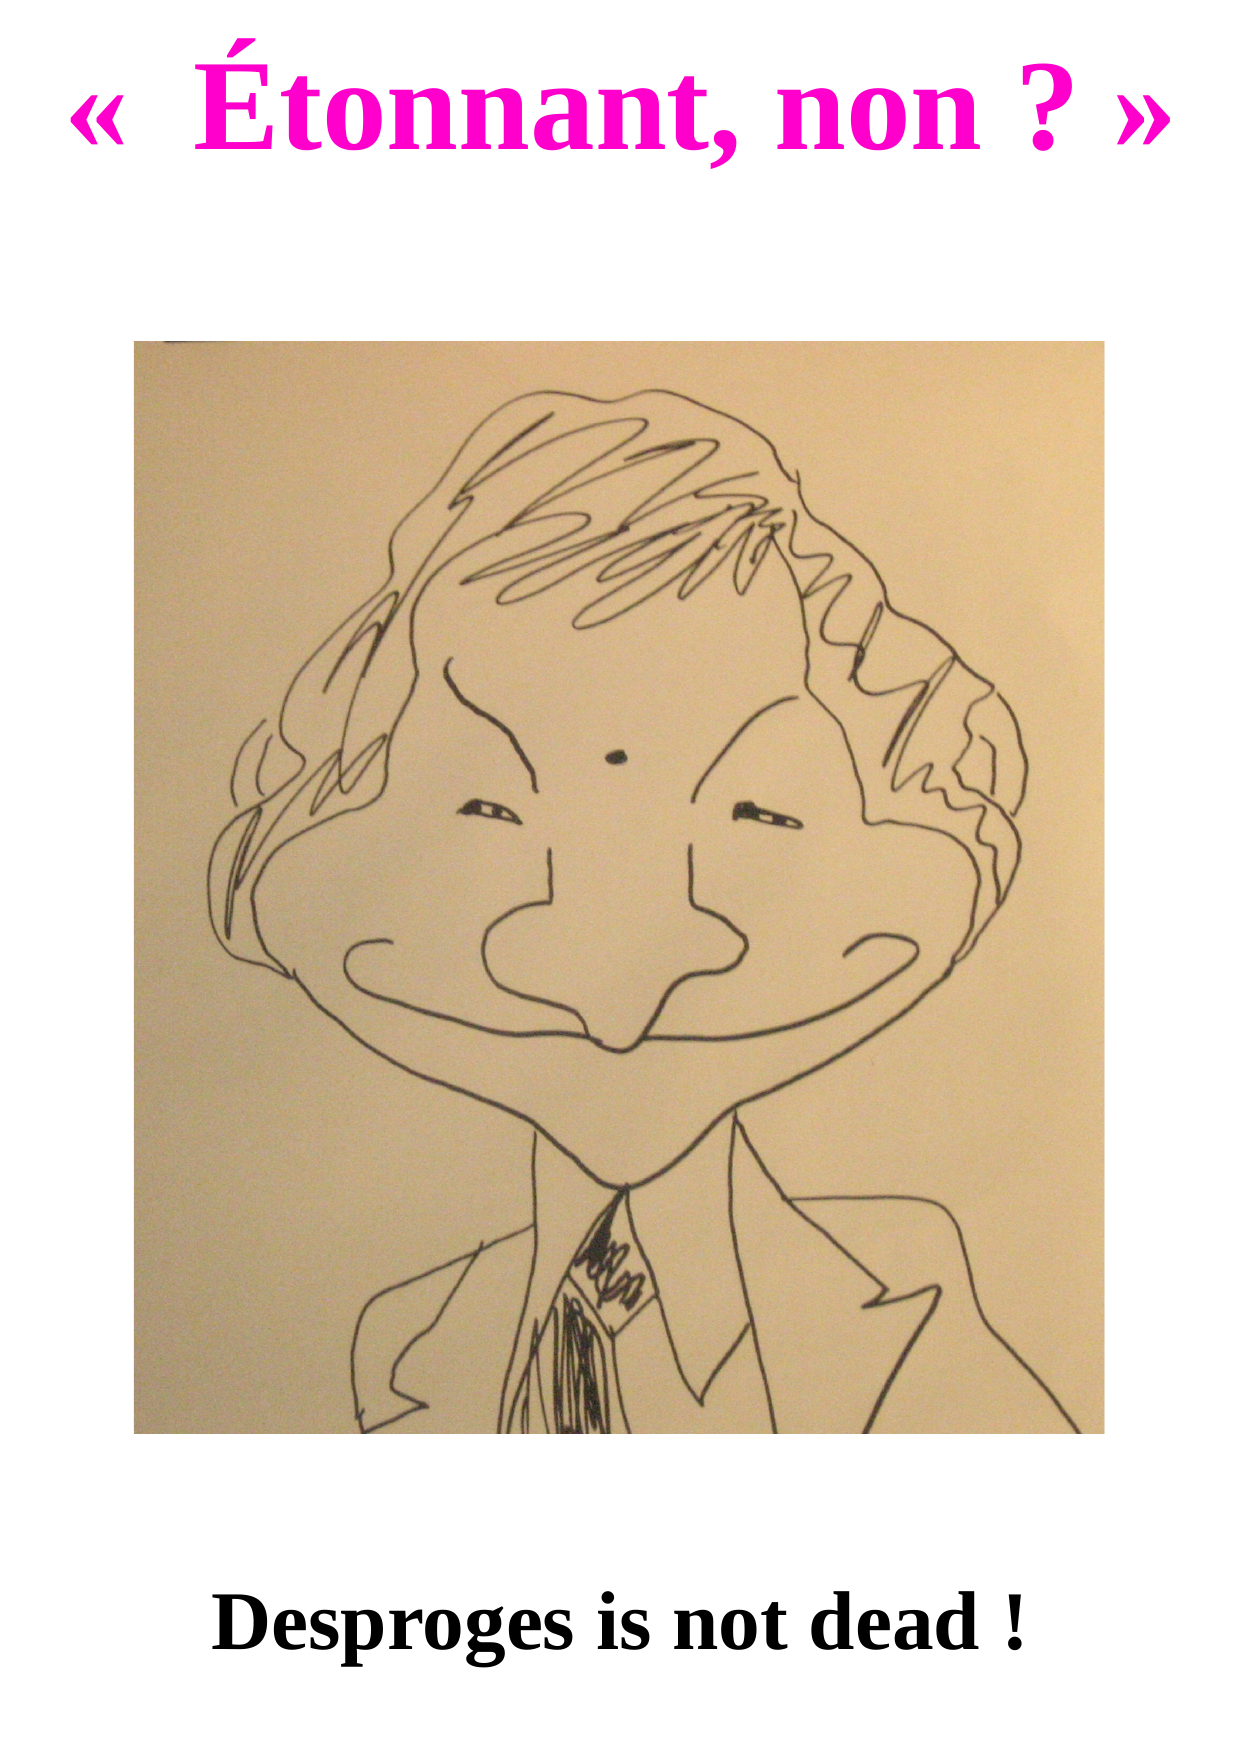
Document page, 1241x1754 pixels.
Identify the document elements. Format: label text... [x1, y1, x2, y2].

text « Étonnant, non ? » [0, 29, 1240, 177]
text Desproges is not dead ! [0, 1571, 1240, 1667]
picture [133, 341, 1107, 1434]
